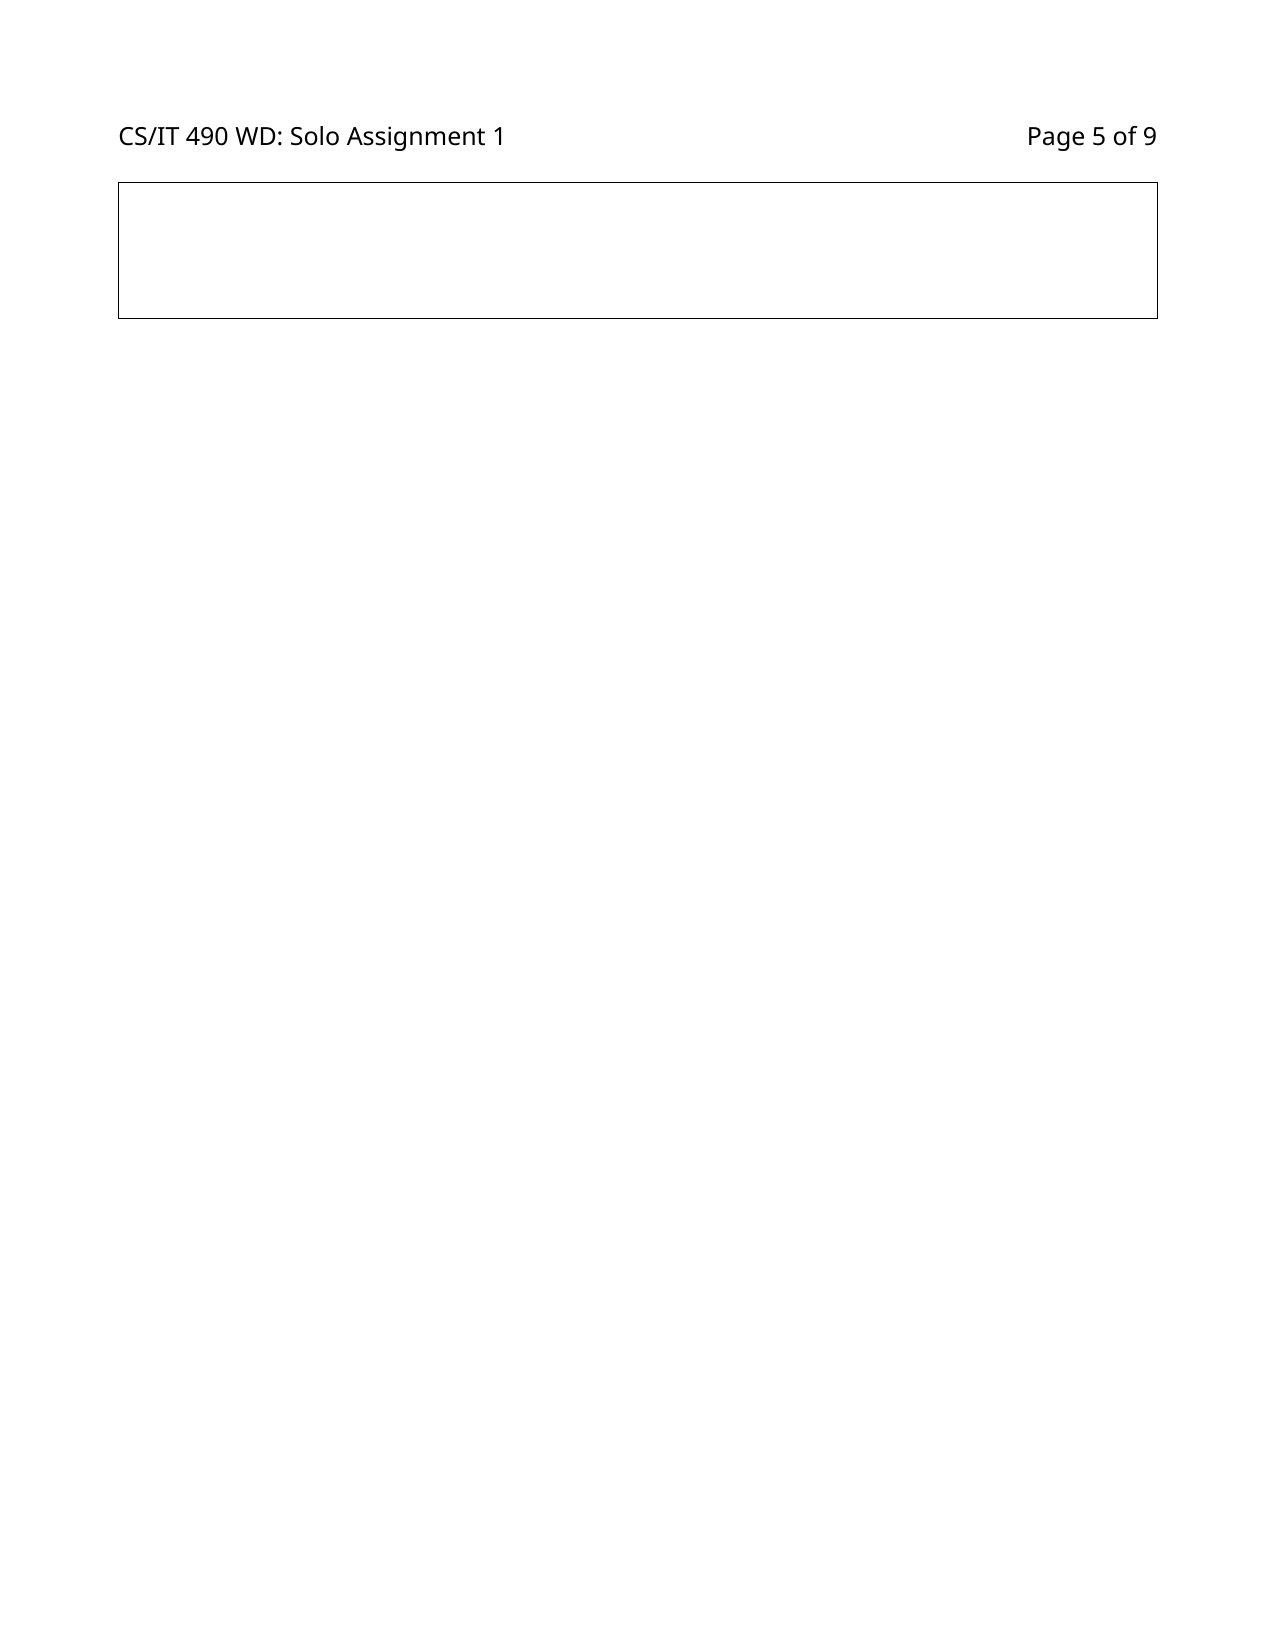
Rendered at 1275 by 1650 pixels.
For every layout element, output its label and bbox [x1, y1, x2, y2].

table_header [119, 183, 1157, 318]
